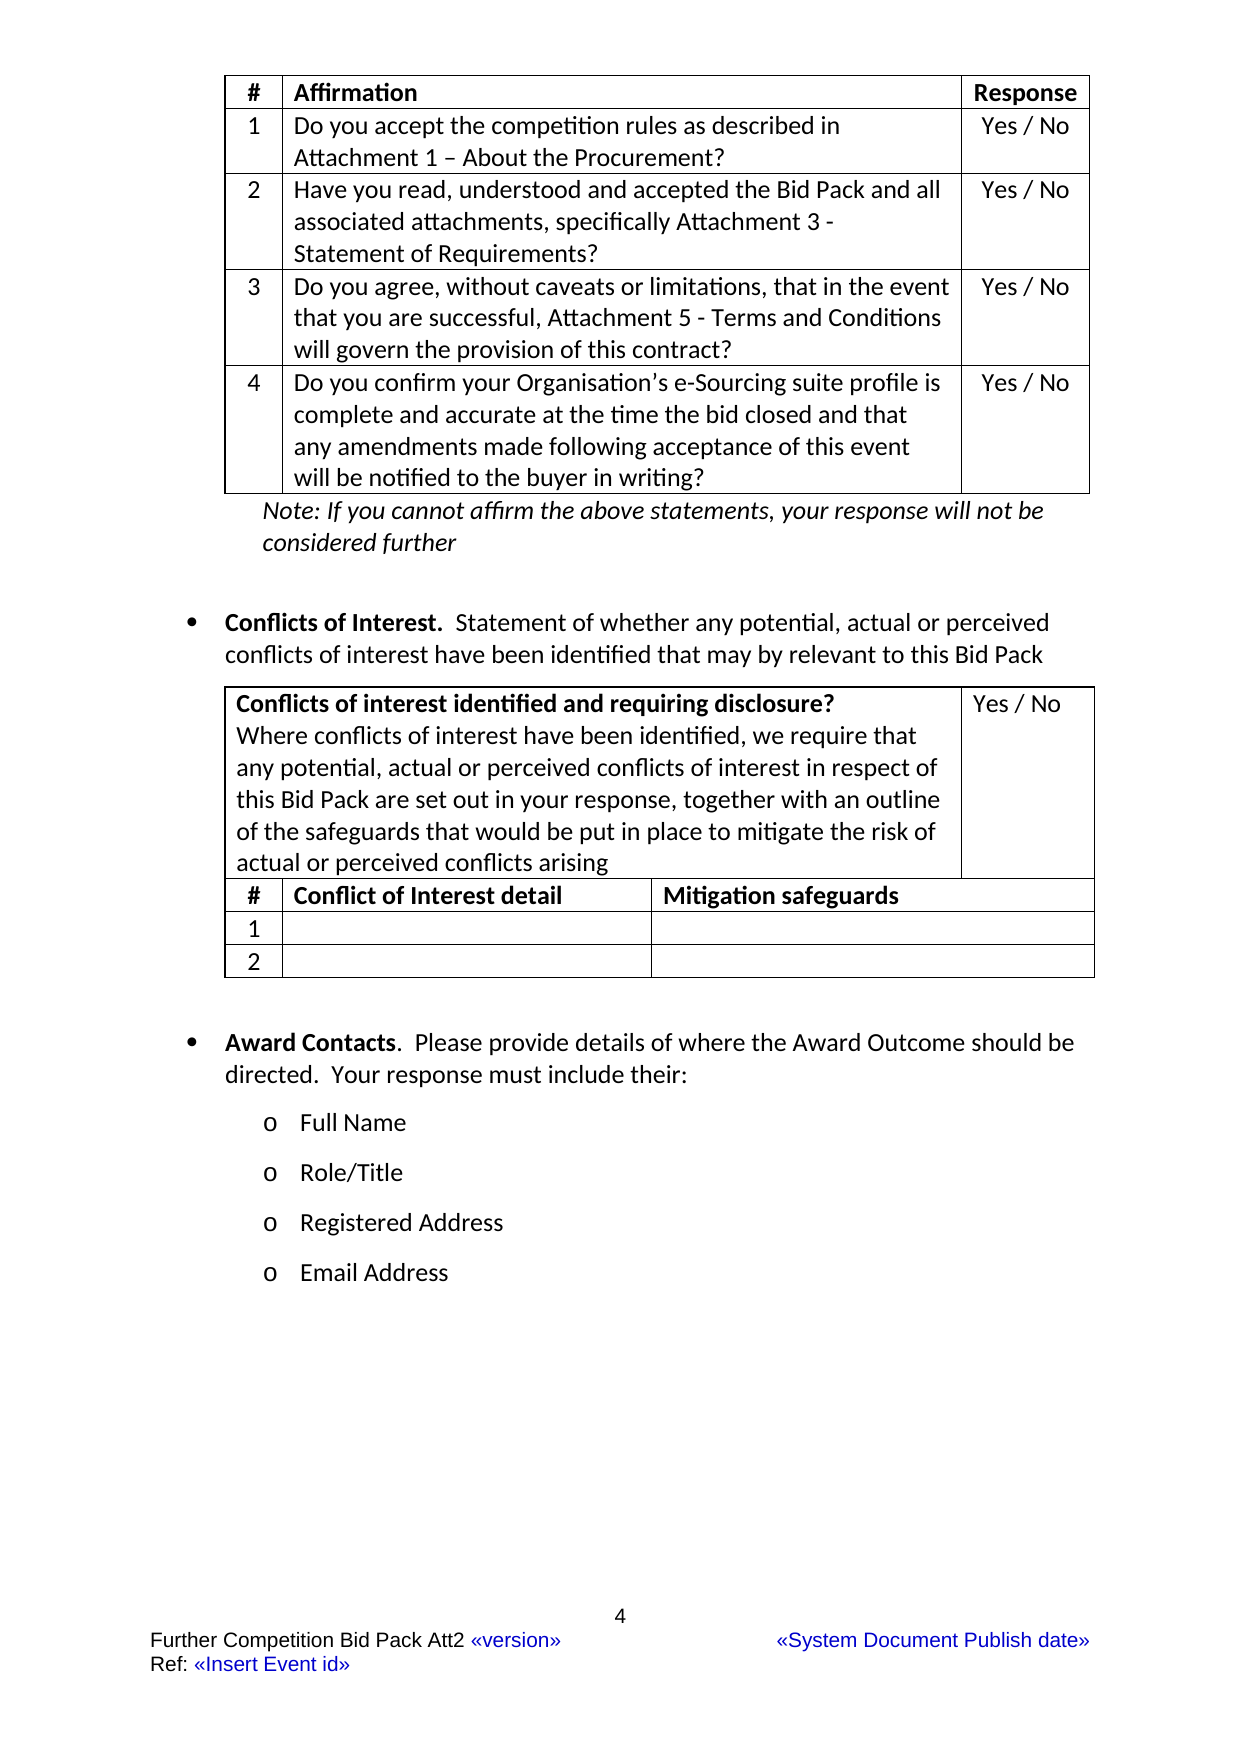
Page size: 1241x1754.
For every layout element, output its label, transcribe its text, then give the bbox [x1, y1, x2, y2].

table_cell 4 [226, 366, 282, 493]
table_cell 2 [226, 174, 282, 269]
table_cell [283, 945, 651, 977]
text Note: If you cannot affirm the above statements, your response will not be considered further [262, 494, 1090, 589]
table_header Yes / No [962, 688, 1094, 878]
table_cell [283, 912, 651, 944]
list Registered Address [262, 1206, 1090, 1239]
table_cell # [226, 879, 282, 911]
table_header Response [962, 76, 1089, 108]
table_cell Yes / No [962, 174, 1089, 269]
table_cell Do you agree, without caveats or limitations, that in the event that you are successful, Attachment 5 - Terms and Conditions will govern the provision of this contract? [283, 270, 961, 365]
table_cell 3 [226, 270, 282, 365]
table_cell Do you confirm your Organisation’s e-Sourcing suite profile is complete and accurate at the time the bid closed and that any amendments made following acceptance of this event will be notified to the buyer in writing? [283, 366, 961, 493]
table_cell Yes / No [962, 366, 1089, 493]
list Role/Title [262, 1156, 1090, 1189]
table_header # [226, 76, 282, 108]
table_header Conflicts of interest identified and requiring disclosure? Where conflicts of interest have been identified, we require that any potential, actual or perceived conflicts of interest in respect of this Bid Pack are set out in your response, together with an outline of the safeguards that would be put in place to mitigate the risk of actual or perceived conflicts arising [226, 688, 961, 878]
table_cell 2 [226, 945, 282, 977]
table_cell Have you read, understood and accepted the Bid Pack and all associated attachments, specifically Attachment 3 - Statement of Requirements? [283, 174, 961, 269]
table_cell 1 [226, 912, 282, 944]
table_cell Yes / No [962, 109, 1089, 172]
table_cell [652, 945, 1094, 977]
list Full Name [262, 1106, 1090, 1139]
list Conflicts of Interest. Statement of whether any potential, actual or perceived conflicts of interest have been identified that may by relevant to this Bid Pack [187, 606, 1090, 670]
table_cell Conflict of Interest detail [283, 879, 651, 911]
table_cell Yes / No [962, 270, 1089, 365]
table_cell Mitigation safeguards [652, 879, 1094, 911]
list Email Address [262, 1256, 1090, 1289]
table_header Affirmation [283, 76, 961, 108]
list Award Contacts. Please provide details of where the Award Outcome should be directed. Your response must include their: [187, 1026, 1090, 1089]
table_cell Do you accept the competition rules as described in Attachment 1 – About the Procurement? [283, 109, 961, 172]
table_cell [652, 912, 1094, 944]
table_cell 1 [226, 109, 282, 172]
